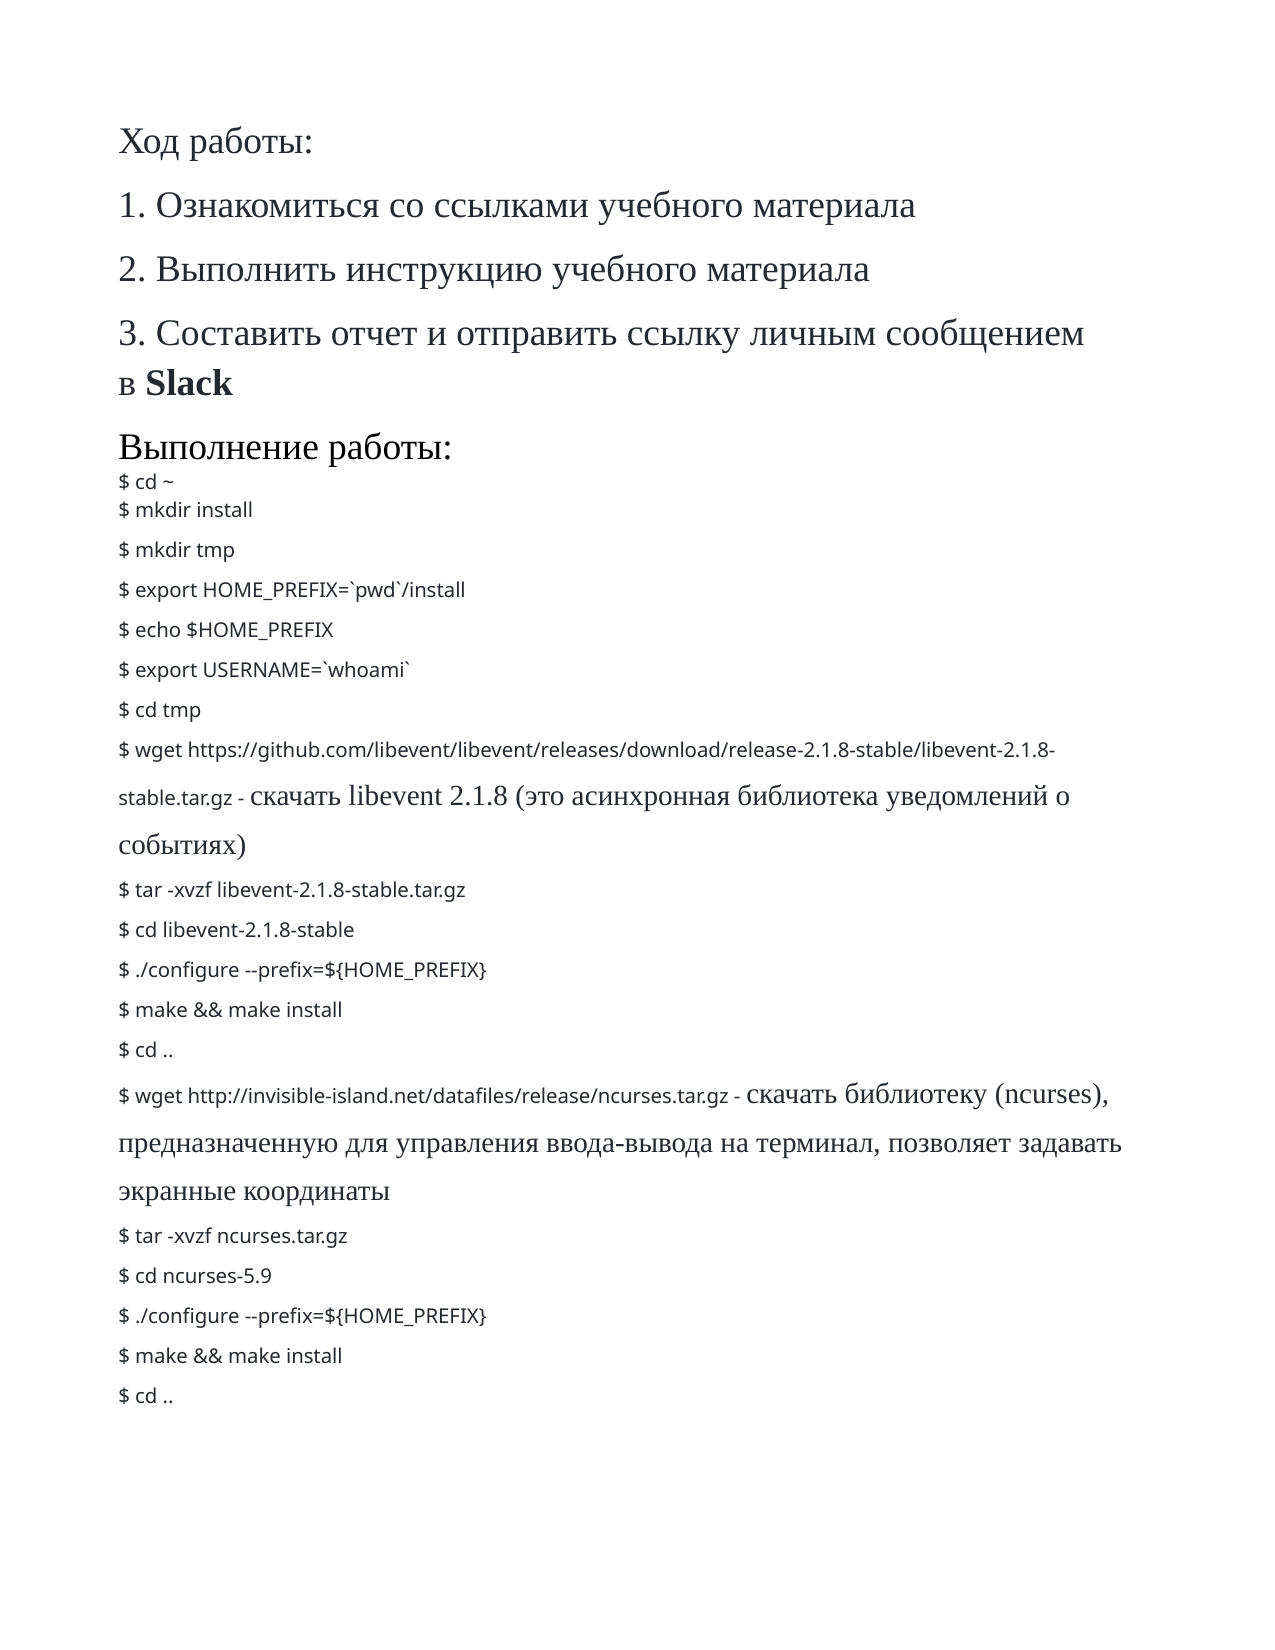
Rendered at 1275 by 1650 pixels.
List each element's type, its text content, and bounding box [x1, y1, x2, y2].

text $ cd libevent-2.1.8-stable [118, 916, 1157, 943]
text $ mkdir tmp [118, 535, 1157, 563]
text $ echo $HOME_PREFIX [118, 616, 1157, 643]
text $ cd tmp [118, 696, 1157, 723]
text $ mkdir install [118, 495, 1157, 523]
text Выполнение работы: [118, 424, 1157, 467]
text $ cd ncurses-5.9 [118, 1262, 1157, 1289]
text $ export USERNAME=`whoami` [118, 656, 1157, 683]
text 3. Составить отчет и отправить ссылку личным сообщением в Slack [118, 311, 1157, 403]
text $ tar -xvzf libevent-2.1.8-stable.tar.gz [118, 876, 1157, 903]
text $ ./configure --prefix=${HOME_PREFIX} [118, 956, 1157, 983]
text $ wget https://github.com/libevent/libevent/releases/download/release-2.1.8-stable/libevent-2.1.8-stable.tar.gz - скачать libevent 2.1.8 (это асинхронная библиотека уведомлений о событиях) [118, 736, 1157, 861]
text 1. Ознакомиться со ссылками учебного материала [118, 182, 1157, 225]
text $ cd .. [118, 1382, 1157, 1410]
text $ cd .. [118, 1036, 1157, 1064]
text Ход работы: [118, 118, 1157, 161]
text $ make && make install [118, 996, 1157, 1024]
text $ export HOME_PREFIX=`pwd`/install [118, 575, 1157, 603]
text $ ./configure --prefix=${HOME_PREFIX} [118, 1302, 1157, 1330]
text $ wget http://invisible-island.net/datafiles/release/ncurses.tar.gz - скачать библиотеку (ncurses), предназначенную для управления ввода-вывода на терминал, позволяет задавать экранные координаты [118, 1076, 1157, 1207]
text $ make && make install [118, 1342, 1157, 1370]
text 2. Выполнить инструкцию учебного материала [118, 246, 1157, 289]
text $ tar -xvzf ncurses.tar.gz [118, 1222, 1157, 1249]
text $ cd ~ [118, 467, 1157, 495]
